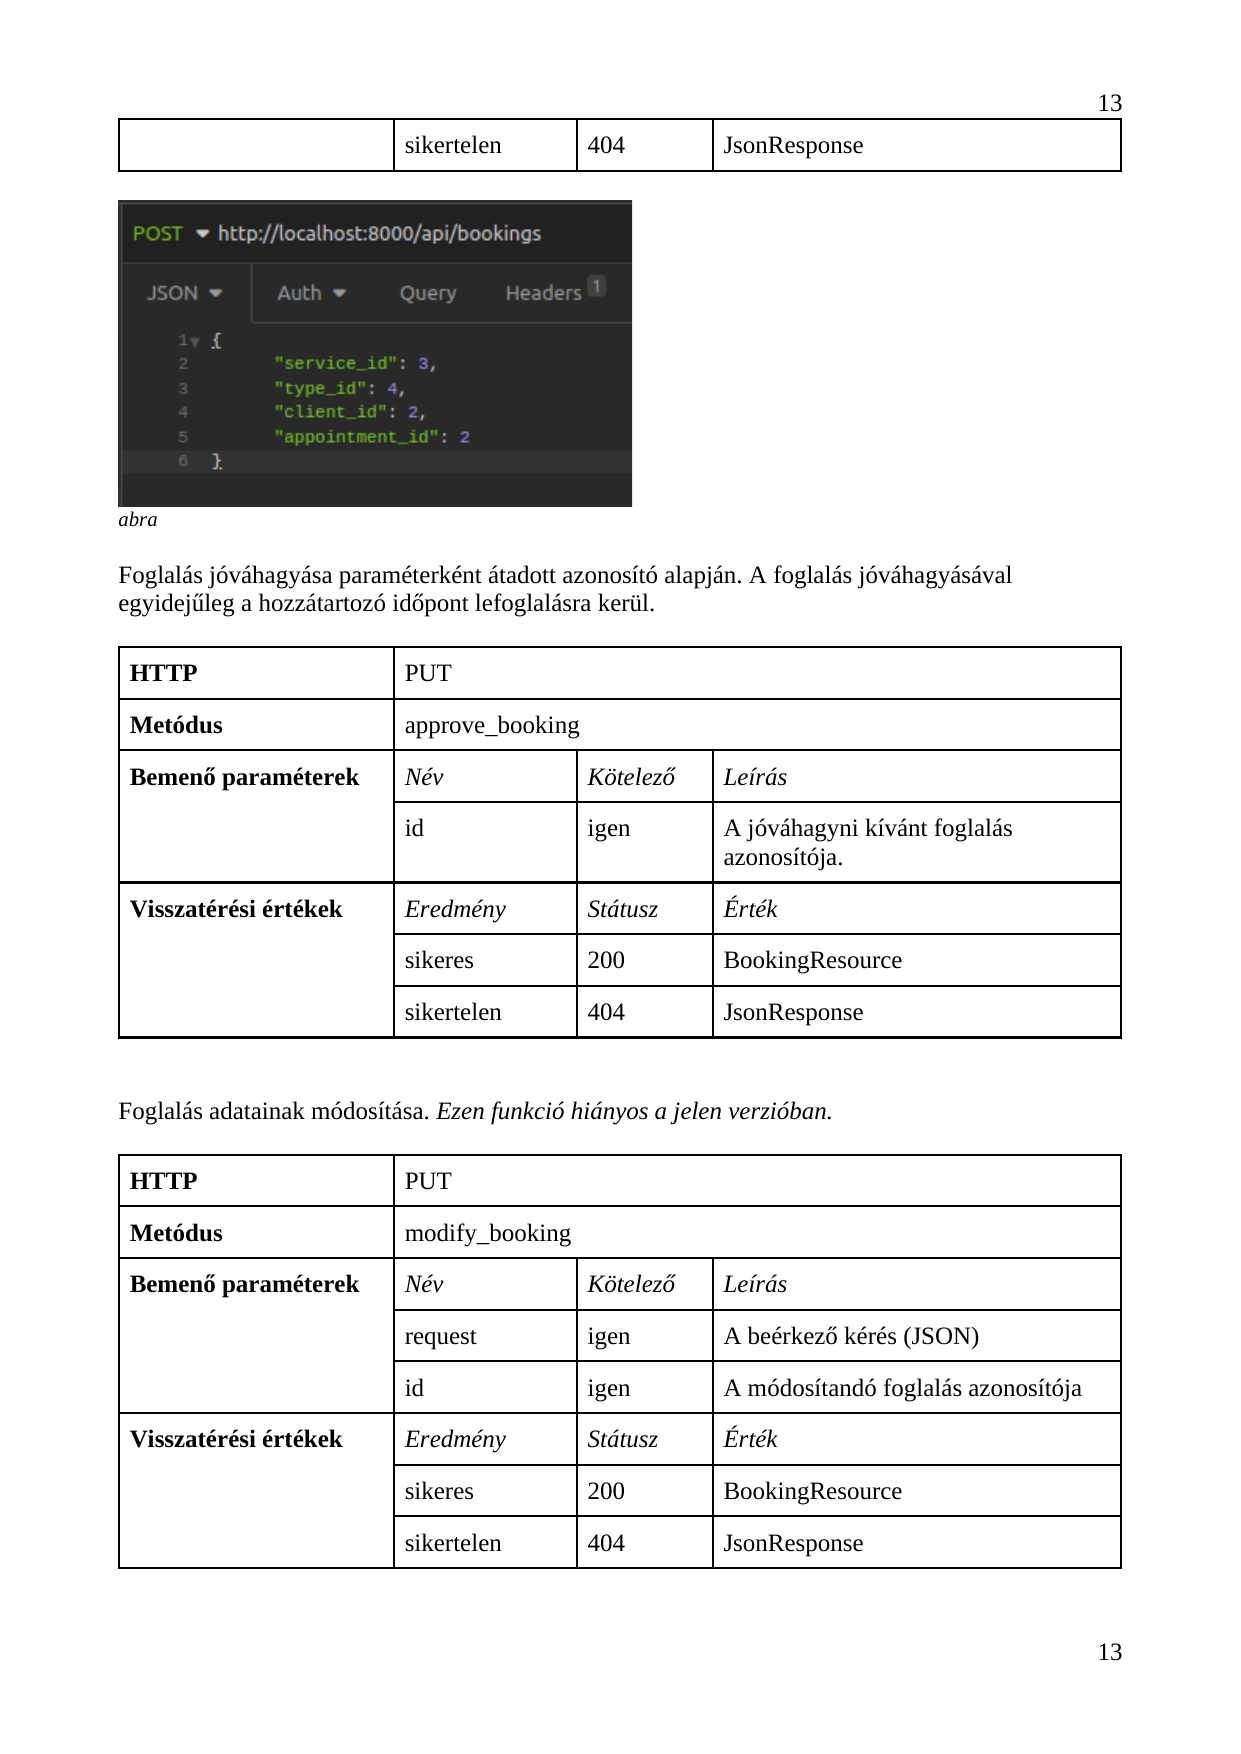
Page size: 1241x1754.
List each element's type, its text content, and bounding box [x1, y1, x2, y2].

table_cell 404 [578, 987, 712, 1036]
table_cell Visszatérési értékek [120, 884, 393, 1036]
table_cell JsonResponse [714, 120, 1120, 170]
table_cell igen [578, 1362, 712, 1412]
table_cell modify_booking [395, 1207, 1120, 1257]
table_cell Metódus [120, 1207, 393, 1257]
table_cell Név [395, 751, 576, 801]
table_header HTTP [120, 1156, 393, 1205]
table_cell 200 [578, 935, 712, 985]
table_cell Eredmény [395, 1414, 576, 1463]
table_cell Metódus [120, 700, 393, 749]
table_header HTTP [120, 648, 393, 698]
table_cell Státusz [578, 1414, 712, 1463]
table_cell Név [395, 1259, 576, 1308]
table_cell Kötelező [578, 751, 712, 801]
table_cell igen [578, 803, 712, 881]
table_cell Eredmény [395, 884, 576, 933]
table_cell 404 [578, 1517, 712, 1567]
text Foglalás adatainak módosítása. Ezen funkció hiányos a jelen verzióban. [118, 1096, 1122, 1125]
table_cell sikeres [395, 935, 576, 985]
table_cell JsonResponse [714, 987, 1120, 1036]
table_cell JsonResponse [714, 1517, 1120, 1567]
table_cell sikertelen [395, 987, 576, 1036]
table_cell sikertelen [395, 1517, 576, 1567]
table_cell request [395, 1311, 576, 1360]
picture [118, 200, 633, 507]
table_cell 200 [578, 1466, 712, 1515]
table_cell id [395, 803, 576, 881]
table_cell 404 [578, 120, 712, 170]
table_cell BookingResource [714, 1466, 1120, 1515]
table_cell A módosítandó foglalás azonosítója [714, 1362, 1120, 1412]
table_cell Leírás [714, 751, 1120, 801]
text Foglalás jóváhagyása paraméterként átadott azonosító alapján. A foglalás jóváhagyásával egyidejűleg a hozzátartozó időpont lefoglalásra kerül. [118, 560, 1122, 617]
table_cell id [395, 1362, 576, 1412]
table_cell sikeres [395, 1466, 576, 1515]
table_header PUT [395, 648, 1120, 698]
table_cell Bemenő paraméterek [120, 1259, 393, 1412]
table_cell Leírás [714, 1259, 1120, 1308]
table_cell igen [578, 1311, 712, 1360]
table_cell A jóváhagyni kívánt foglalás azonosítója. [714, 803, 1120, 881]
table_cell Érték [714, 1414, 1120, 1463]
table_cell sikertelen [395, 120, 576, 170]
table_cell approve_booking [395, 700, 1120, 749]
table_cell A beérkező kérés (JSON) [714, 1311, 1120, 1360]
table_cell Érték [714, 884, 1120, 933]
text abra [118, 507, 1122, 531]
table_cell Visszatérési értékek [120, 1414, 393, 1567]
table_cell Bemenő paraméterek [120, 751, 393, 881]
table_header PUT [395, 1156, 1120, 1205]
table_cell Státusz [578, 884, 712, 933]
table_cell BookingResource [714, 935, 1120, 985]
table_cell Kötelező [578, 1259, 712, 1308]
